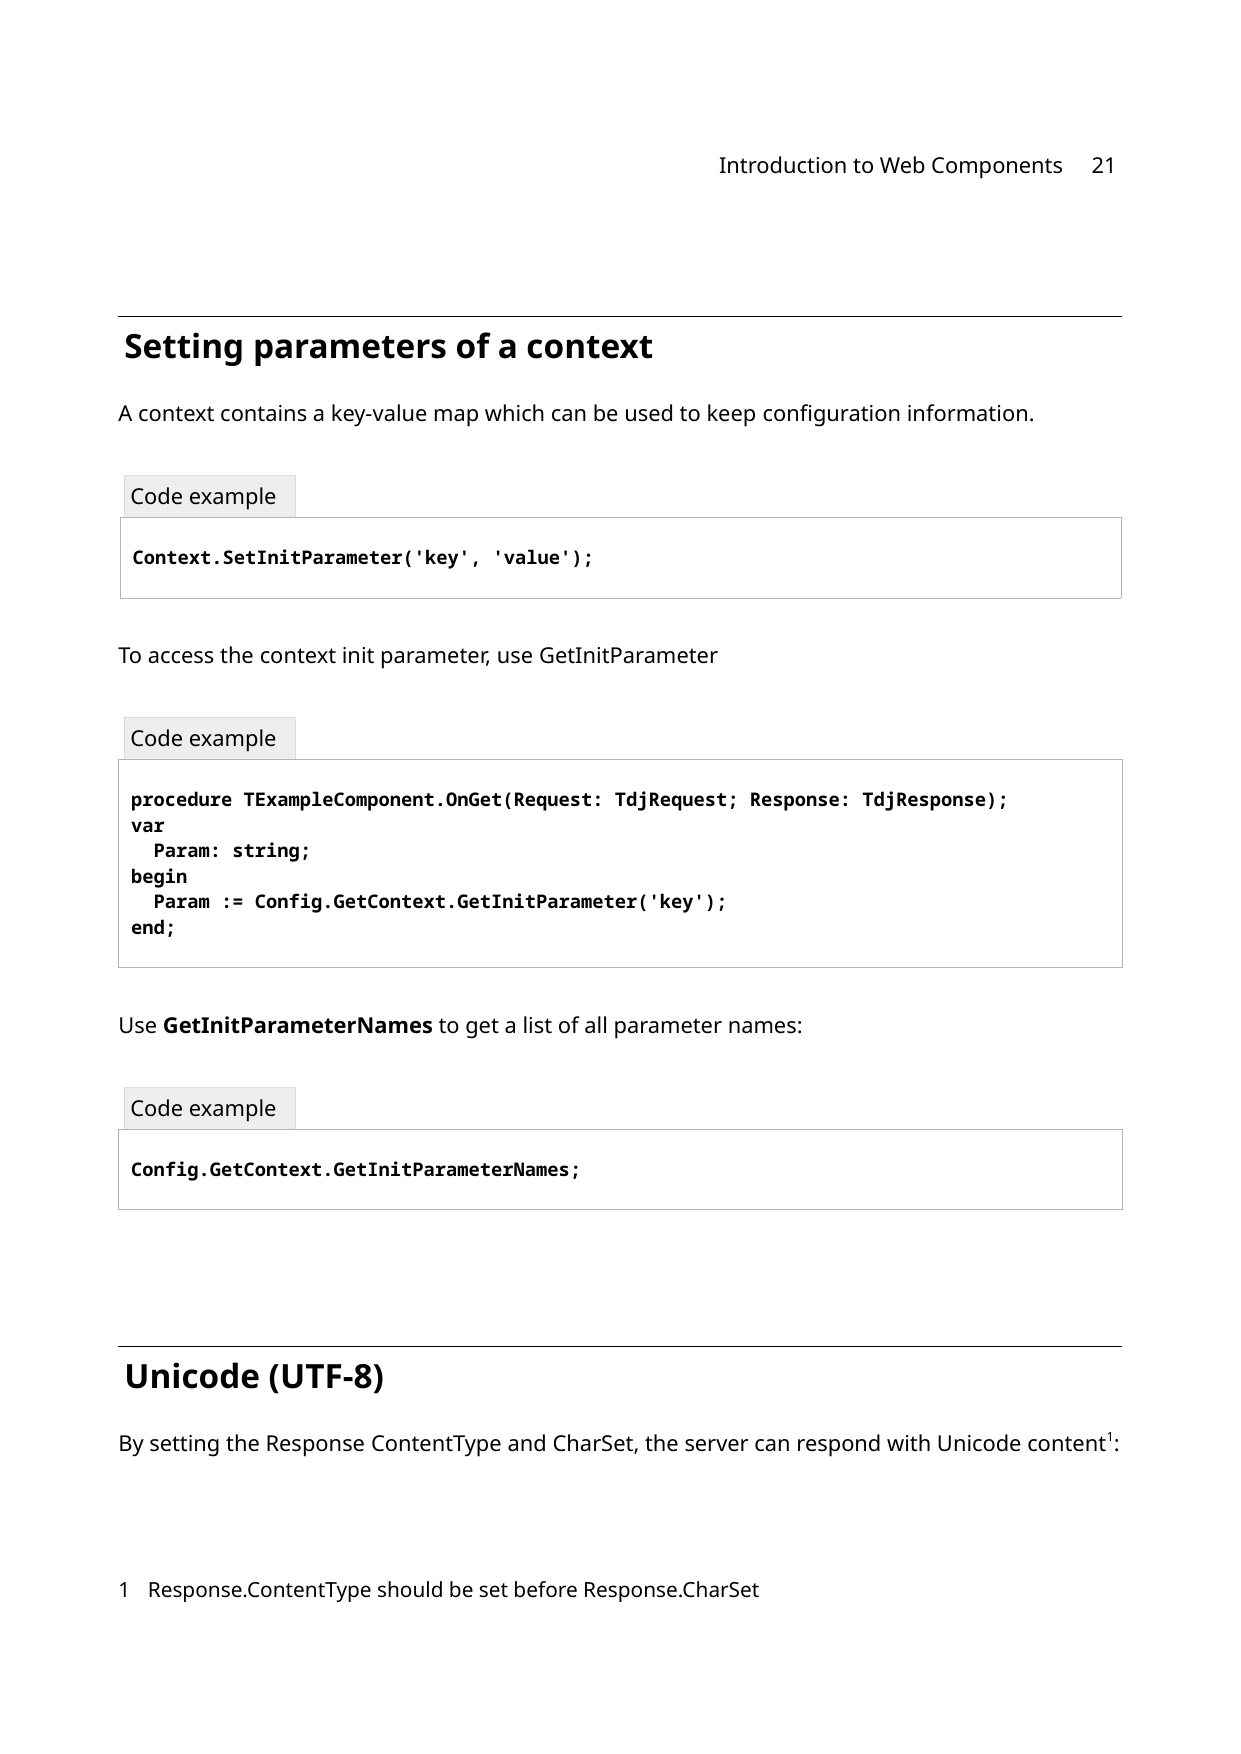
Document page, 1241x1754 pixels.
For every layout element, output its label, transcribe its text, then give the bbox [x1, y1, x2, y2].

text Code example [125, 718, 295, 759]
text begin [119, 861, 1122, 887]
text To access the context init parameter, use GetInitParameter [118, 640, 1122, 670]
text Config.GetContext.GetInitParameterNames; [119, 1154, 1122, 1182]
subtitle Unicode (UTF-8) [118, 1347, 1122, 1404]
text var [119, 810, 1122, 836]
text Response.ContentType should be set before Response.CharSet [118, 1576, 1122, 1604]
text end; [119, 912, 1122, 940]
text Code example [125, 1088, 295, 1129]
text Use GetInitParameterNames to get a list of all parameter names: [118, 1010, 1122, 1039]
text By setting the Response ContentType and CharSet, the server can respond with Unicode content: [118, 1428, 1122, 1458]
text Code example [125, 476, 295, 517]
text A context contains a key-value map which can be used to keep configuration information. [118, 398, 1122, 428]
text Param: string; [119, 836, 1122, 861]
subtitle Setting parameters of a context [118, 317, 1122, 374]
text Param := Config.GetContext.GetInitParameter('key'); [119, 887, 1122, 912]
text Context.SetInitParameter('key', 'value'); [121, 542, 1121, 570]
text procedure TExampleComponent.OnGet(Request: TdjRequest; Response: TdjResponse); [119, 784, 1122, 810]
